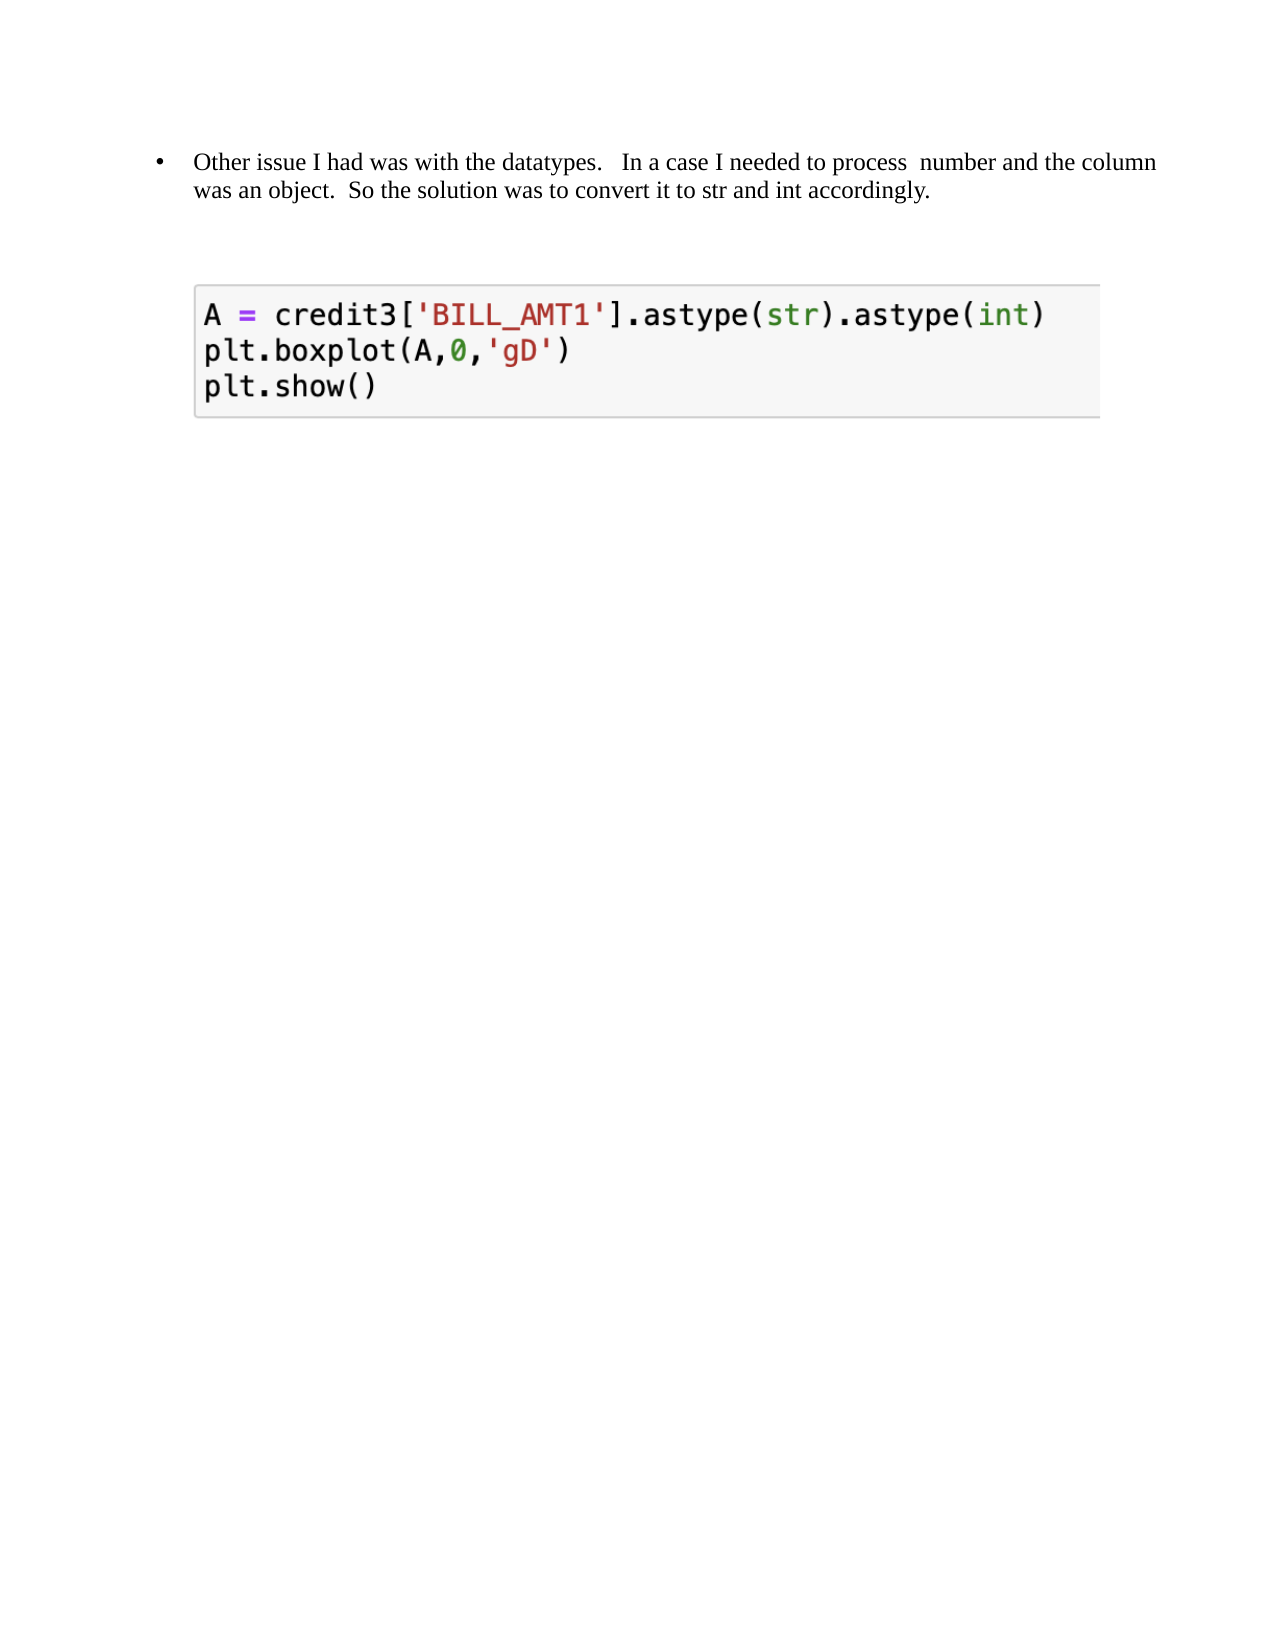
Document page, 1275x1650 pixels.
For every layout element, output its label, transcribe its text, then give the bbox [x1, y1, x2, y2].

list Other issue I had was with the datatypes. In a case I needed to process number and the column was an object. So the solution was to convert it to str and int accordingly. [156, 147, 1157, 204]
picture [175, 280, 1100, 432]
